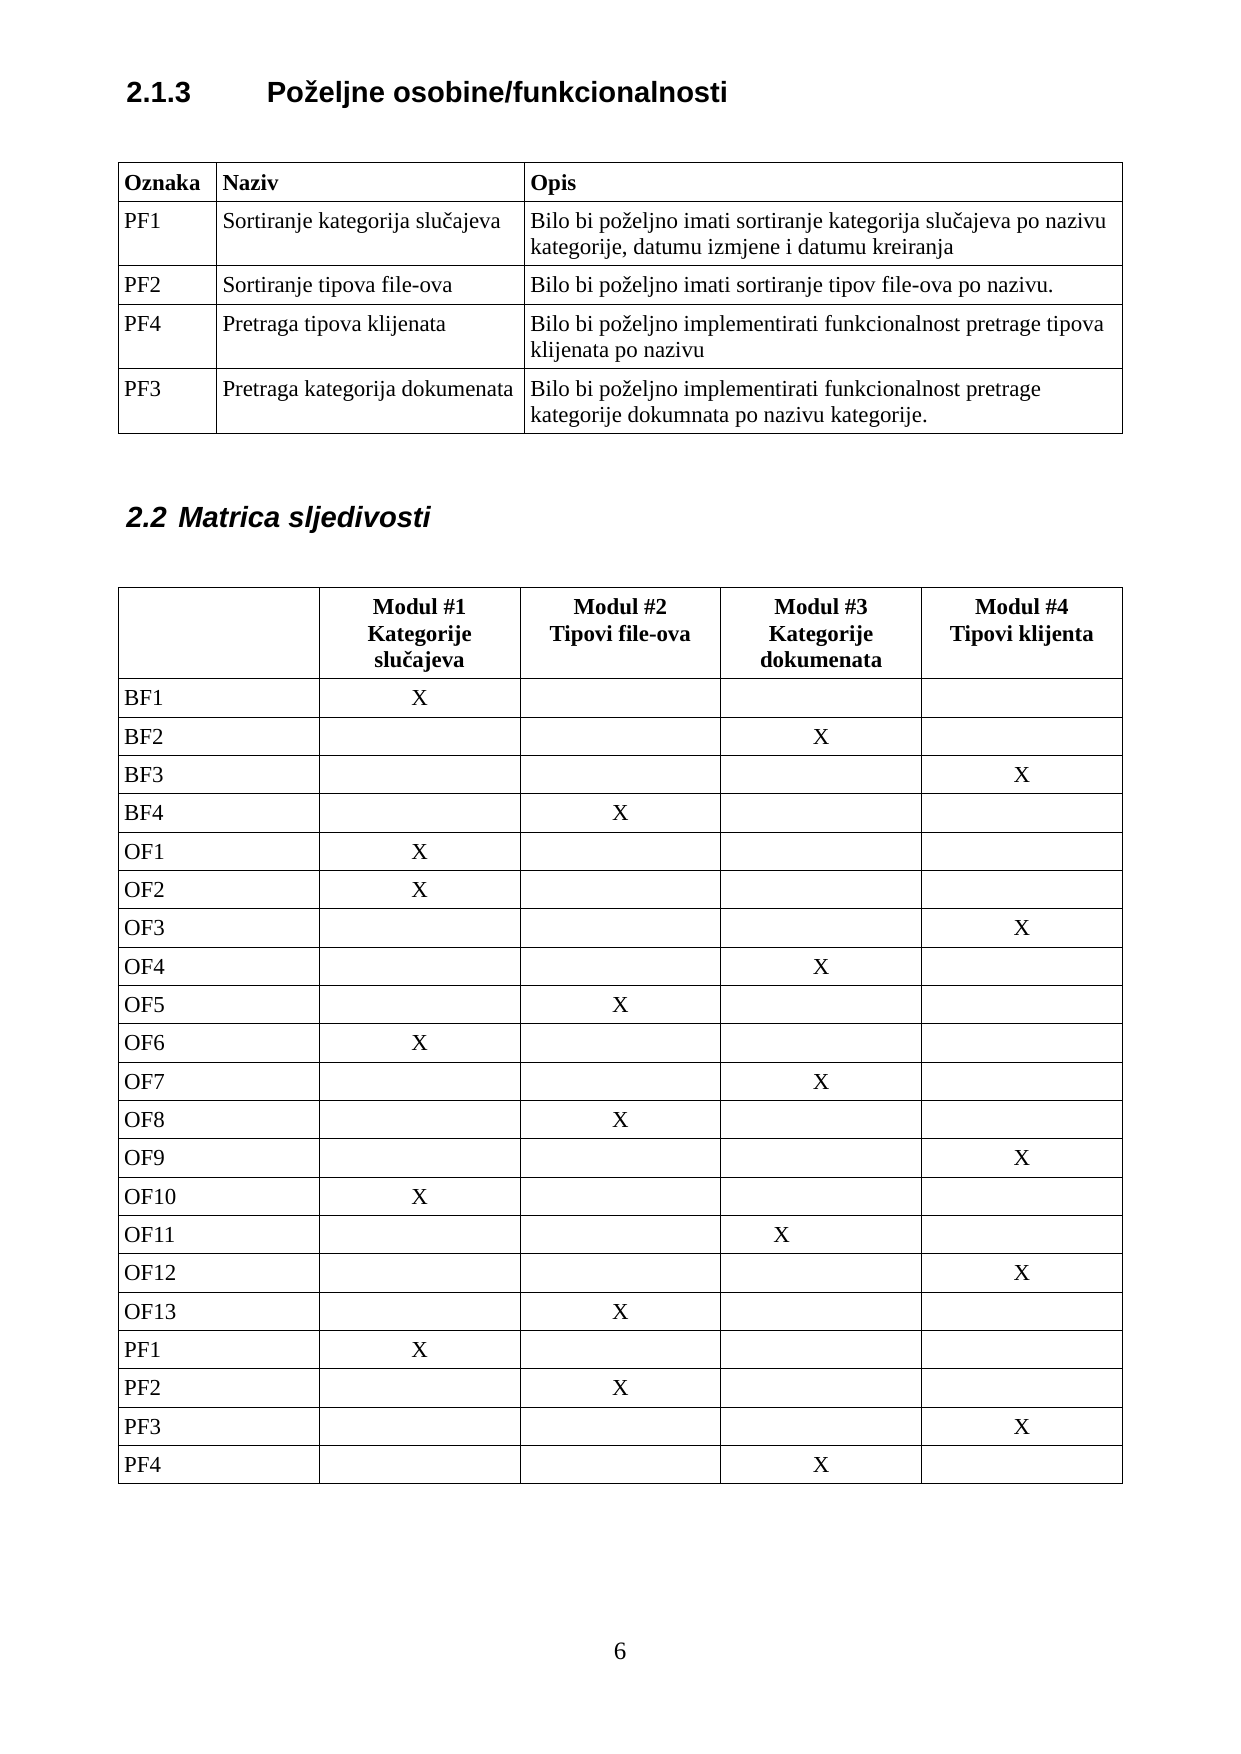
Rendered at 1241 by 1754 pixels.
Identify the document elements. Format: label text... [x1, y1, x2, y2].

table_cell X [521, 986, 720, 1023]
table_cell [922, 718, 1122, 755]
table_cell [721, 986, 921, 1023]
table_cell [521, 718, 720, 755]
table_cell [721, 1101, 921, 1138]
table_cell X [320, 1024, 520, 1061]
table_cell X [922, 1254, 1122, 1291]
table_cell [721, 833, 921, 870]
table_cell [721, 1024, 921, 1061]
table_cell [320, 1369, 520, 1406]
table_cell [922, 679, 1122, 716]
table_cell X [521, 1101, 720, 1138]
table_cell OF12 [119, 1254, 319, 1291]
table_cell X [320, 1178, 520, 1215]
table_cell OF2 [119, 871, 319, 908]
table_header Opis [525, 163, 1122, 201]
table_cell [521, 948, 720, 985]
table_cell X [922, 1139, 1122, 1176]
table_cell [721, 1139, 921, 1176]
table_cell OF5 [119, 986, 319, 1023]
table_cell PF3 [119, 369, 216, 433]
table_cell [922, 871, 1122, 908]
table_cell [521, 871, 720, 908]
table_cell [721, 794, 921, 831]
table_cell [721, 1369, 921, 1406]
table_cell [922, 1063, 1122, 1100]
table_cell [721, 871, 921, 908]
table_cell [721, 679, 921, 716]
table_cell X [721, 718, 921, 755]
table_cell Bilo bi poželjno implementirati funkcionalnost pretrage kategorije dokumnata po nazivu kategorije. [525, 369, 1122, 433]
table_cell X [721, 1446, 921, 1483]
table_header Modul #3 Kategorije dokumenata [721, 588, 921, 678]
table_cell OF6 [119, 1024, 319, 1061]
table_cell OF9 [119, 1139, 319, 1176]
table_cell Pretraga tipova klijenata [217, 305, 524, 368]
table_cell [320, 718, 520, 755]
table_cell [922, 1216, 1122, 1253]
table_cell [521, 909, 720, 946]
table_cell [320, 1293, 520, 1330]
table_cell PF1 [119, 202, 216, 265]
table_cell OF7 [119, 1063, 319, 1100]
table_header Naziv [217, 163, 524, 201]
table_cell X [521, 1293, 720, 1330]
table_cell [521, 756, 720, 793]
table_cell X [320, 833, 520, 870]
table_header Modul #2 Tipovi file-ova [521, 588, 720, 678]
table_cell [521, 1254, 720, 1291]
table_cell PF4 [119, 305, 216, 368]
table_cell PF2 [119, 266, 216, 304]
table_cell X [922, 909, 1122, 946]
table_cell [521, 1178, 720, 1215]
table_cell X [721, 1216, 921, 1253]
table_header [119, 588, 319, 678]
table_cell BF4 [119, 794, 319, 831]
table_cell OF8 [119, 1101, 319, 1138]
table_cell [521, 1446, 720, 1483]
table_cell Pretraga kategorija dokumenata [217, 369, 524, 433]
table_cell BF3 [119, 756, 319, 793]
table_cell [521, 679, 720, 716]
table_cell X [922, 756, 1122, 793]
table_cell [721, 1293, 921, 1330]
table_cell PF4 [119, 1446, 319, 1483]
table_cell [922, 1024, 1122, 1061]
table_cell X [320, 871, 520, 908]
table_cell [721, 756, 921, 793]
table_cell PF3 [119, 1408, 319, 1445]
table_cell [320, 756, 520, 793]
table_cell [320, 1101, 520, 1138]
table_cell [320, 1408, 520, 1445]
table_cell X [521, 1369, 720, 1406]
table_cell OF3 [119, 909, 319, 946]
table_cell OF10 [119, 1178, 319, 1215]
table_cell [721, 1408, 921, 1445]
table_cell BF2 [119, 718, 319, 755]
table_cell Sortiranje kategorija slučajeva [217, 202, 524, 265]
table_cell X [320, 679, 520, 716]
subtitle Matrica sljedivosti [118, 500, 1122, 533]
table_cell [922, 1101, 1122, 1138]
table_header Oznaka [119, 163, 216, 201]
table_cell [320, 1216, 520, 1253]
table_cell [922, 1369, 1122, 1406]
table_cell [721, 1331, 921, 1368]
table_cell [521, 1408, 720, 1445]
table_cell Bilo bi poželjno implementirati funkcionalnost pretrage tipova klijenata po nazivu [525, 305, 1122, 368]
table_cell [320, 948, 520, 985]
table_cell [521, 1139, 720, 1176]
table_cell [922, 1446, 1122, 1483]
table_cell [320, 909, 520, 946]
table_cell [320, 1139, 520, 1176]
table_cell [922, 833, 1122, 870]
table_header Modul #1 Kategorije slučajeva [320, 588, 520, 678]
table_cell X [922, 1408, 1122, 1445]
table_header Modul #4 Tipovi klijenta [922, 588, 1122, 678]
table_cell BF1 [119, 679, 319, 716]
table_cell [721, 1254, 921, 1291]
table_cell [922, 1293, 1122, 1330]
table_cell [320, 794, 520, 831]
table_cell [922, 794, 1122, 831]
table_cell PF1 [119, 1331, 319, 1368]
table_cell [521, 1331, 720, 1368]
table_cell OF4 [119, 948, 319, 985]
subtitle Poželjne osobine/funkcionalnosti [118, 75, 1122, 108]
table_cell [521, 1063, 720, 1100]
table_cell X [521, 794, 720, 831]
table_cell Bilo bi poželjno imati sortiranje tipov file-ova po nazivu. [525, 266, 1122, 304]
table_cell [721, 909, 921, 946]
table_cell PF2 [119, 1369, 319, 1406]
table_cell [320, 1254, 520, 1291]
table_cell X [320, 1331, 520, 1368]
table_cell [922, 948, 1122, 985]
table_cell [521, 1024, 720, 1061]
table_cell X [721, 948, 921, 985]
table_cell [320, 1446, 520, 1483]
table_cell [922, 1178, 1122, 1215]
table_cell Bilo bi poželjno imati sortiranje kategorija slučajeva po nazivu kategorije, datumu izmjene i datumu kreiranja [525, 202, 1122, 265]
table_cell X [721, 1063, 921, 1100]
table_cell Sortiranje tipova file-ova [217, 266, 524, 304]
table_cell OF13 [119, 1293, 319, 1330]
table_cell OF11 [119, 1216, 319, 1253]
table_cell [721, 1178, 921, 1215]
table_cell OF1 [119, 833, 319, 870]
table_cell [922, 1331, 1122, 1368]
table_cell [922, 986, 1122, 1023]
table_cell [320, 986, 520, 1023]
table_cell [521, 833, 720, 870]
table_cell [320, 1063, 520, 1100]
table_cell [521, 1216, 720, 1253]
